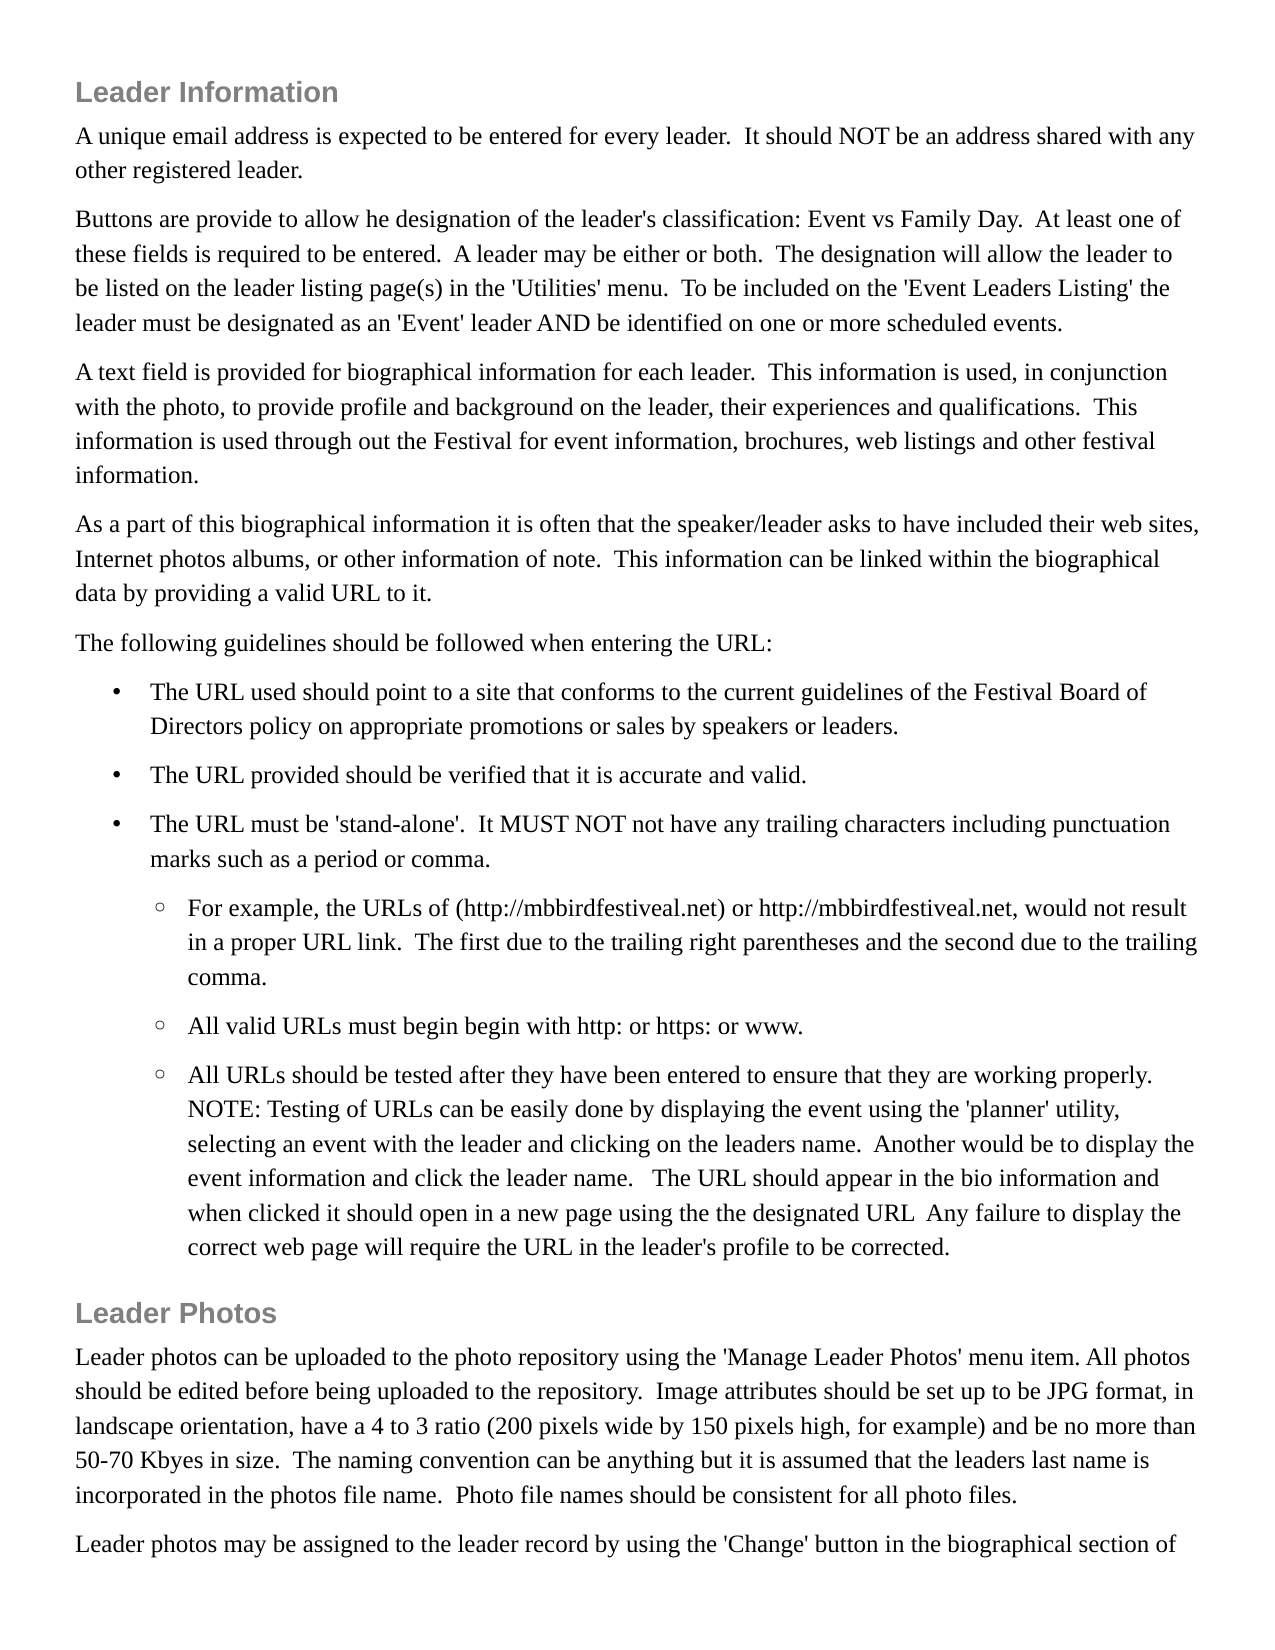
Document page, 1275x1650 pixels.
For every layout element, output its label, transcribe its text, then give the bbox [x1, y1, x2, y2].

text Leader photos may be assigned to the leader record by using the 'Change' button in the biographical section of [75, 1529, 1200, 1558]
text Leader photos can be uploaded to the photo repository using the 'Manage Leader Photos' menu item. All photos should be edited before being uploaded to the repository. Image attributes should be set up to be JPG format, in landscape orientation, have a 4 to 3 ratio (200 pixels wide by 150 pixels high, for example) and be no more than 50-70 Kbyes in size. The naming convention can be anything but it is assumed that the leaders last name is incorporated in the photos file name. Photo file names should be consistent for all photo files. [75, 1342, 1200, 1509]
list All valid URLs must begin begin with http: or https: or www. [150, 1011, 1200, 1039]
text Buttons are provide to allow he designation of the leader's classification: Event vs Family Day. At least one of these fields is required to be entered. A leader may be either or both. The designation will allow the leader to be listed on the leader listing page(s) in the 'Utilities' menu. To be included on the 'Event Leaders Listing' the leader must be designated as an 'Event' leader AND be identified on one or more scheduled events. [75, 204, 1200, 337]
list For example, the URLs of (http://mbbirdfestiveal.net) or http://mbbirdfestiveal.net, would not result in a proper URL link. The first due to the trailing right parentheses and the second due to the trailing comma. [150, 893, 1200, 991]
list The URL provided should be verified that it is accurate and valid. [112, 760, 1200, 789]
text A text field is provided for biographical information for each leader. This information is used, in conjunction with the photo, to provide profile and background on the leader, their experiences and qualifications. This information is used through out the Festival for event information, brochures, web listings and other festival information. [75, 357, 1200, 489]
list All URLs should be tested after they have been entered to ensure that they are working properly. NOTE: Testing of URLs can be easily done by displaying the event using the 'planner' utility, selecting an event with the leader and clicking on the leaders name. Another would be to display the event information and click the leader name. The URL should appear in the bio information and when clicked it should open in a new page using the the designated URL Any failure to display the correct web page will require the URL in the leader's profile to be corrected. [150, 1060, 1200, 1261]
text As a part of this biographical information it is often that the speaker/leader asks to have included their web sites, Internet photos albums, or other information of note. This information can be linked within the biographical data by providing a valid URL to it. [75, 509, 1200, 607]
list The URL used should point to a site that conforms to the current guidelines of the Festival Board of Directors policy on appropriate promotions or sales by speakers or leaders. [112, 677, 1200, 740]
list The URL must be 'stand-alone'. It MUST NOT not have any trailing characters including punctuation marks such as a period or comma. [112, 809, 1200, 872]
subtitle Leader Photos [75, 1296, 1200, 1329]
subtitle Leader Information [75, 75, 1200, 108]
text The following guidelines should be followed when entering the URL: [75, 628, 1200, 656]
text A unique email address is expected to be entered for every leader. It should NOT be an address shared with any other registered leader. [75, 121, 1200, 184]
